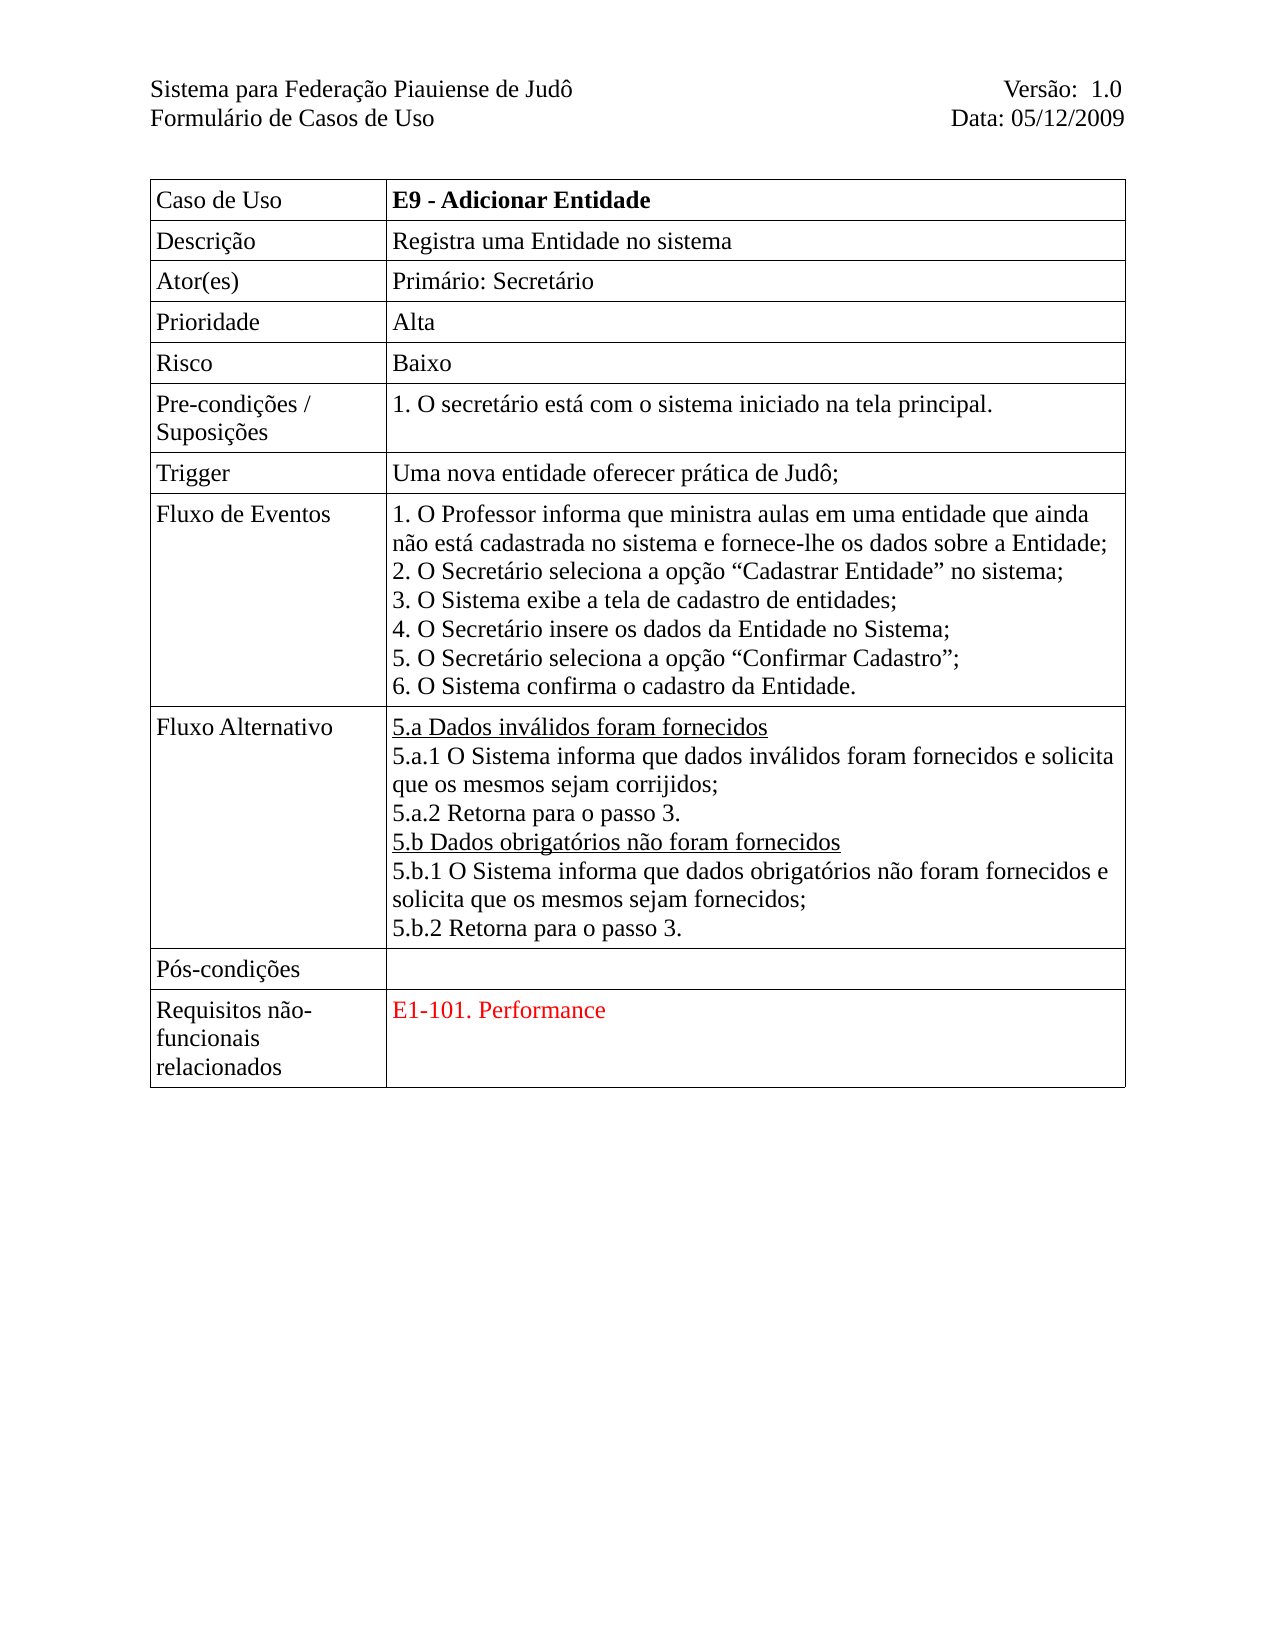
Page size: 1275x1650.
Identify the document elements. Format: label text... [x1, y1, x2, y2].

table_cell E1-101. Performance [387, 990, 1125, 1087]
table_cell Pre-condições / Suposições [151, 384, 386, 452]
table_cell Uma nova entidade oferecer prática de Judô; [387, 453, 1125, 493]
table_cell Registra uma Entidade no sistema [387, 221, 1125, 260]
table_cell 5.a Dados inválidos foram fornecidos 5.a.1 O Sistema informa que dados inválidos foram fornecidos e solicita que os mesmos sejam corrijidos; 5.a.2 Retorna para o passo 3. 5.b Dados obrigatórios não foram fornecidos 5.b.1 O Sistema informa que dados obrigatórios não foram fornecidos e solicita que os mesmos sejam fornecidos; 5.b.2 Retorna para o passo 3. [387, 707, 1125, 948]
table_cell Fluxo de Eventos [151, 494, 386, 706]
table_cell Trigger [151, 453, 386, 493]
table_cell 1. O Professor informa que ministra aulas em uma entidade que ainda não está cadastrada no sistema e fornece-lhe os dados sobre a Entidade; 2. O Secretário seleciona a opção “Cadastrar Entidade” no sistema; 3. O Sistema exibe a tela de cadastro de entidades; 4. O Secretário insere os dados da Entidade no Sistema; 5. O Secretário seleciona a opção “Confirmar Cadastro”; 6. O Sistema confirma o cadastro da Entidade. [387, 494, 1125, 706]
table_cell [387, 949, 1125, 988]
table_header Caso de Uso [151, 180, 386, 219]
table_cell Baixo [387, 343, 1125, 382]
table_cell Ator(es) [151, 261, 386, 301]
table_cell Pós-condições [151, 949, 386, 988]
table_cell Risco [151, 343, 386, 382]
table_cell Fluxo Alternativo [151, 707, 386, 948]
table_cell Prioridade [151, 302, 386, 342]
table_cell Descrição [151, 221, 386, 260]
table_cell Primário: Secretário [387, 261, 1125, 301]
table_header E9 - Adicionar Entidade [387, 180, 1125, 219]
table_cell 1. O secretário está com o sistema iniciado na tela principal. [387, 384, 1125, 452]
table_cell Requisitos não-funcionais relacionados [151, 990, 386, 1087]
table_cell Alta [387, 302, 1125, 342]
